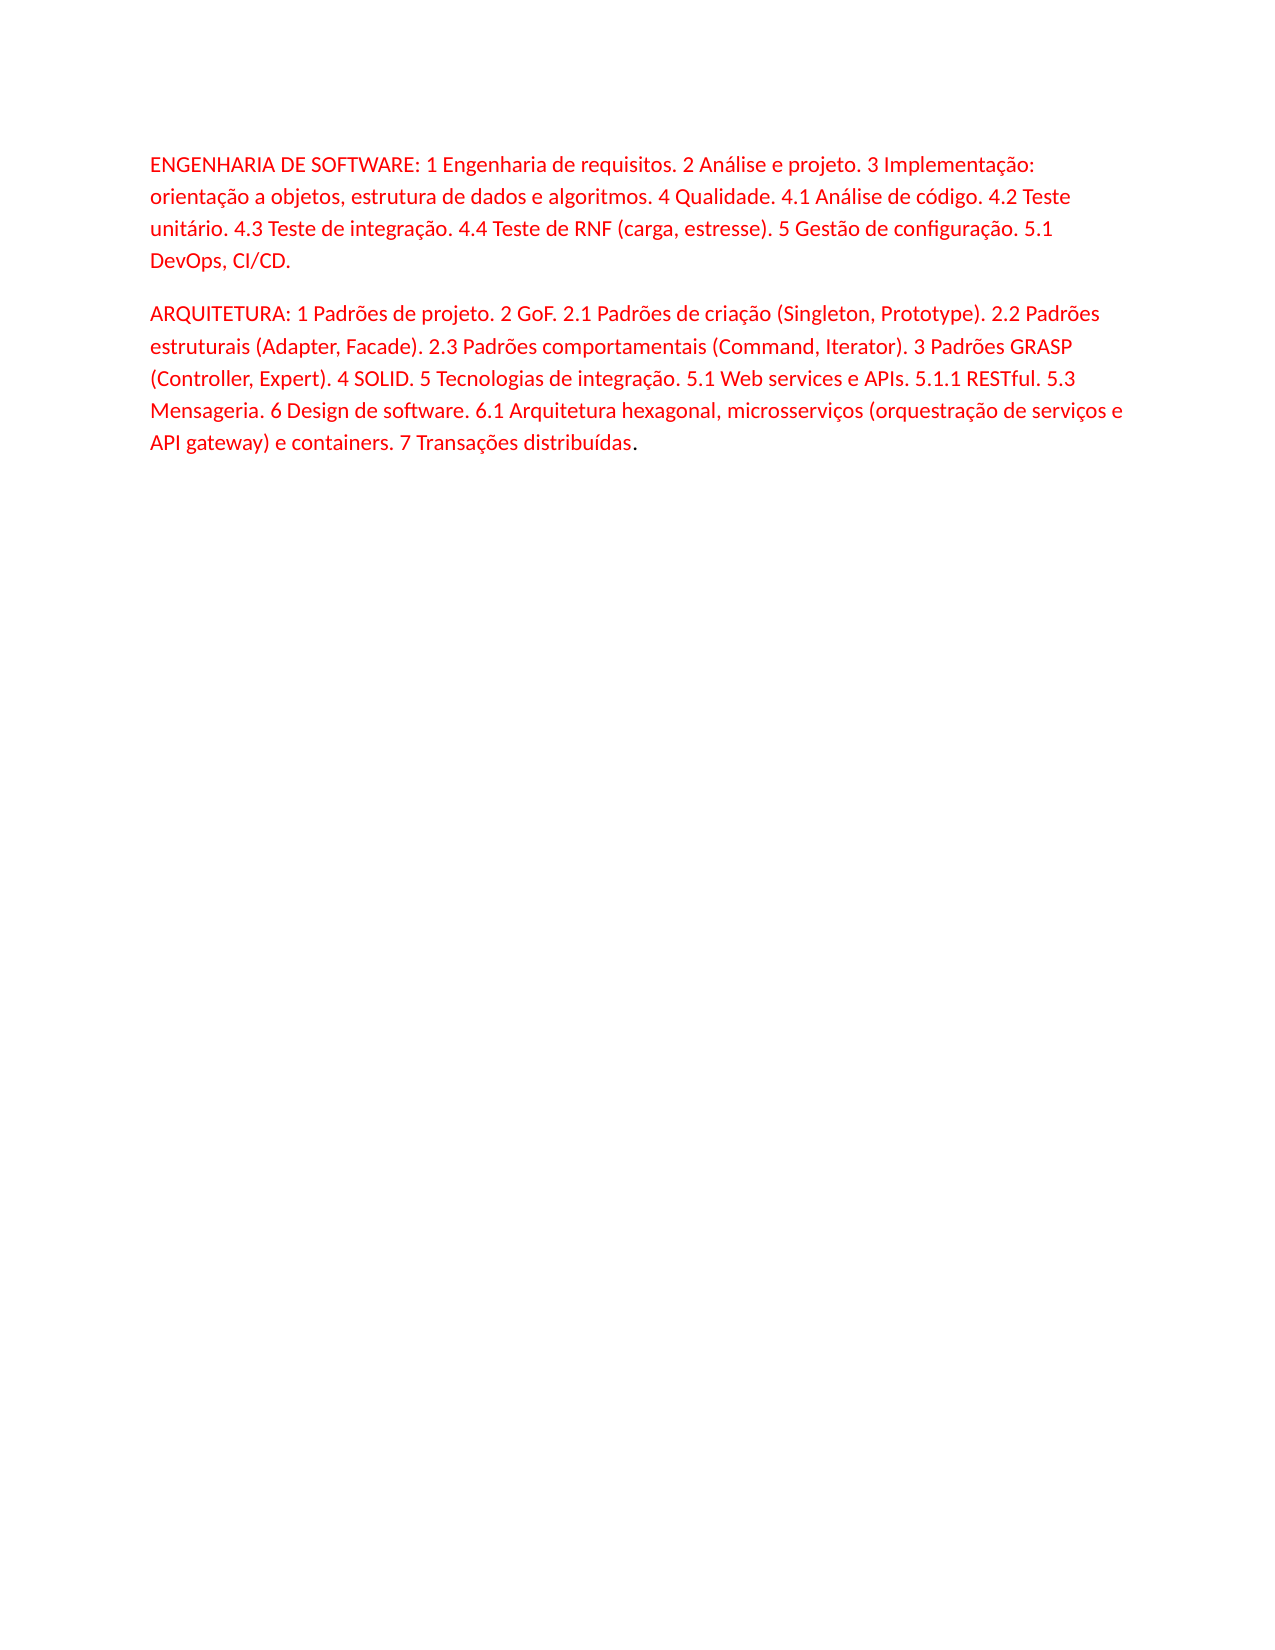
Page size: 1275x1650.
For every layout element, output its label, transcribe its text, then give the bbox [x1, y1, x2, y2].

text ENGENHARIA DE SOFTWARE: 1 Engenharia de requisitos. 2 Análise e projeto. 3 Implementação: orientação a objetos, estrutura de dados e algoritmos. 4 Qualidade. 4.1 Análise de código. 4.2 Teste unitário. 4.3 Teste de integração. 4.4 Teste de RNF (carga, estresse). 5 Gestão de configuração. 5.1 DevOps, CI/CD. [150, 150, 1125, 274]
text ARQUITETURA: 1 Padrões de projeto. 2 GoF. 2.1 Padrões de criação (Singleton, Prototype). 2.2 Padrões estruturais (Adapter, Facade). 2.3 Padrões comportamentais (Command, Iterator). 3 Padrões GRASP (Controller, Expert). 4 SOLID. 5 Tecnologias de integração. 5.1 Web services e APIs. 5.1.1 RESTful. 5.3 Mensageria. 6 Design de software. 6.1 Arquitetura hexagonal, microsserviços (orquestração de serviços e API gateway) e containers. 7 Transações distribuídas. [150, 299, 1125, 456]
